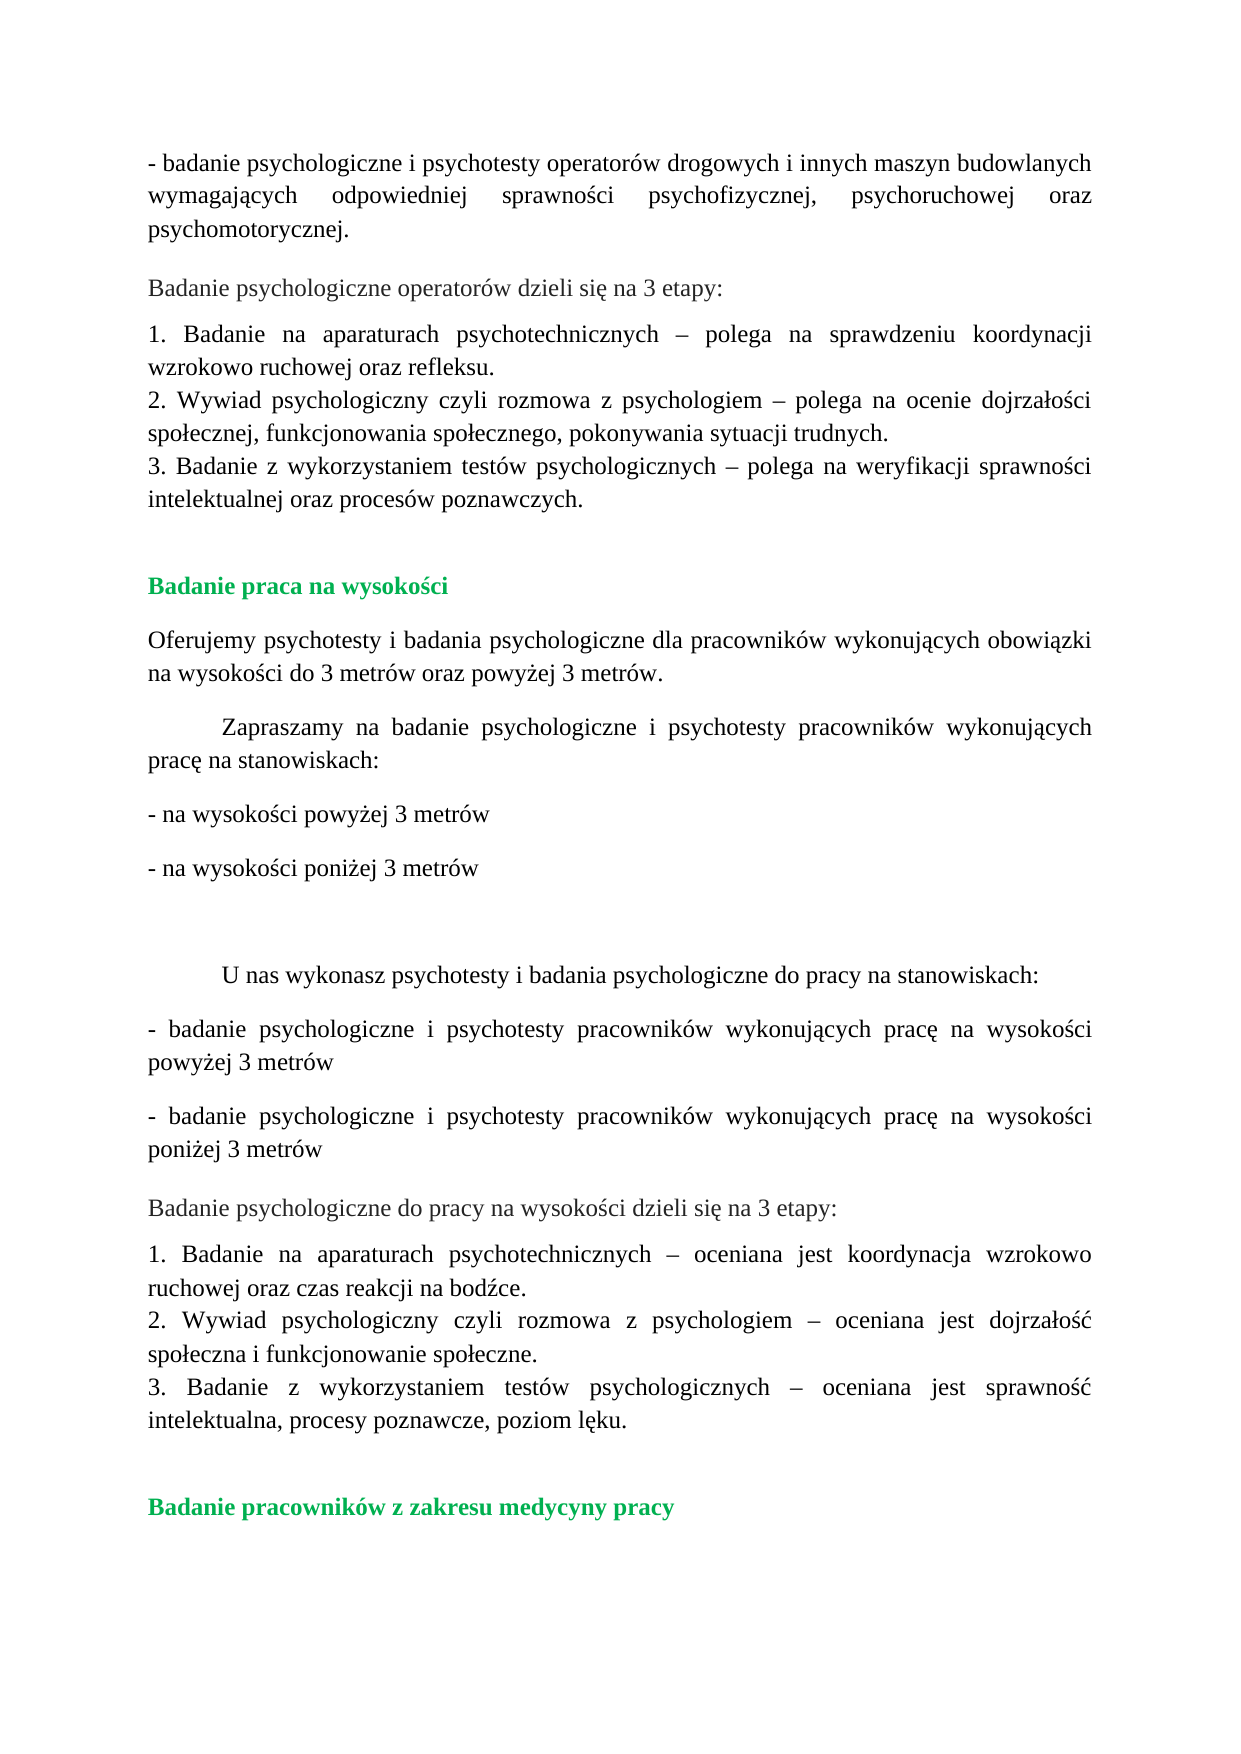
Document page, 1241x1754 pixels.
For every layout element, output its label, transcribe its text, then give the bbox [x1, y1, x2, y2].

text 3. Badanie z wykorzystaniem testów psychologicznych – polega na weryfikacji sprawności intelektualnej oraz procesów poznawczych. [148, 451, 1093, 513]
text Badanie pracowników z zakresu medycyny pracy [148, 1492, 1093, 1520]
text 1. Badanie na aparaturach psychotechnicznych – polega na sprawdzeniu koordynacji wzrokowo ruchowej oraz refleksu. [148, 319, 1093, 381]
text 1. Badanie na aparaturach psychotechnicznych – oceniana jest koordynacja wzrokowo ruchowej oraz czas reakcji na bodźce. [148, 1239, 1093, 1301]
text - badanie psychologiczne i psychotesty pracowników wykonujących pracę na wysokości powyżej 3 metrów [148, 1014, 1093, 1076]
subtitle Badanie psychologiczne do pracy na wysokości dzieli się na 3 etapy: [148, 1193, 1093, 1222]
subtitle Badanie psychologiczne operatorów dzieli się na 3 etapy: [148, 273, 1093, 302]
text Badanie praca na wysokości [148, 571, 1093, 600]
text 2. Wywiad psychologiczny czyli rozmowa z psychologiem – polega na ocenie dojrzałości społecznej, funkcjonowania społecznego, pokonywania sytuacji trudnych. [148, 385, 1093, 447]
text 3. Badanie z wykorzystaniem testów psychologicznych – oceniana jest sprawność intelektualna, procesy poznawcze, poziom lęku. [148, 1372, 1093, 1433]
text Zapraszamy na badanie psychologiczne i psychotesty pracowników wykonujących pracę na stanowiskach: [148, 712, 1093, 774]
text - badanie psychologiczne i psychotesty pracowników wykonujących pracę na wysokości poniżej 3 metrów [148, 1101, 1093, 1163]
text - na wysokości poniżej 3 metrów [148, 853, 1093, 881]
text 2. Wywiad psychologiczny czyli rozmowa z psychologiem – oceniana jest dojrzałość społeczna i funkcjonowanie społeczne. [148, 1306, 1093, 1367]
text - na wysokości powyżej 3 metrów [148, 799, 1093, 827]
text - badanie psychologiczne i psychotesty operatorów drogowych i innych maszyn budowlanych wymagających odpowiedniej sprawności psychofizycznej, psychoruchowej oraz psychomotorycznej. [148, 148, 1093, 242]
text U nas wykonasz psychotesty i badania psychologiczne do pracy na stanowiskach: [148, 960, 1093, 989]
text Oferujemy psychotesty i badania psychologiczne dla pracowników wykonujących obowiązki na wysokości do 3 metrów oraz powyżej 3 metrów. [148, 625, 1093, 687]
